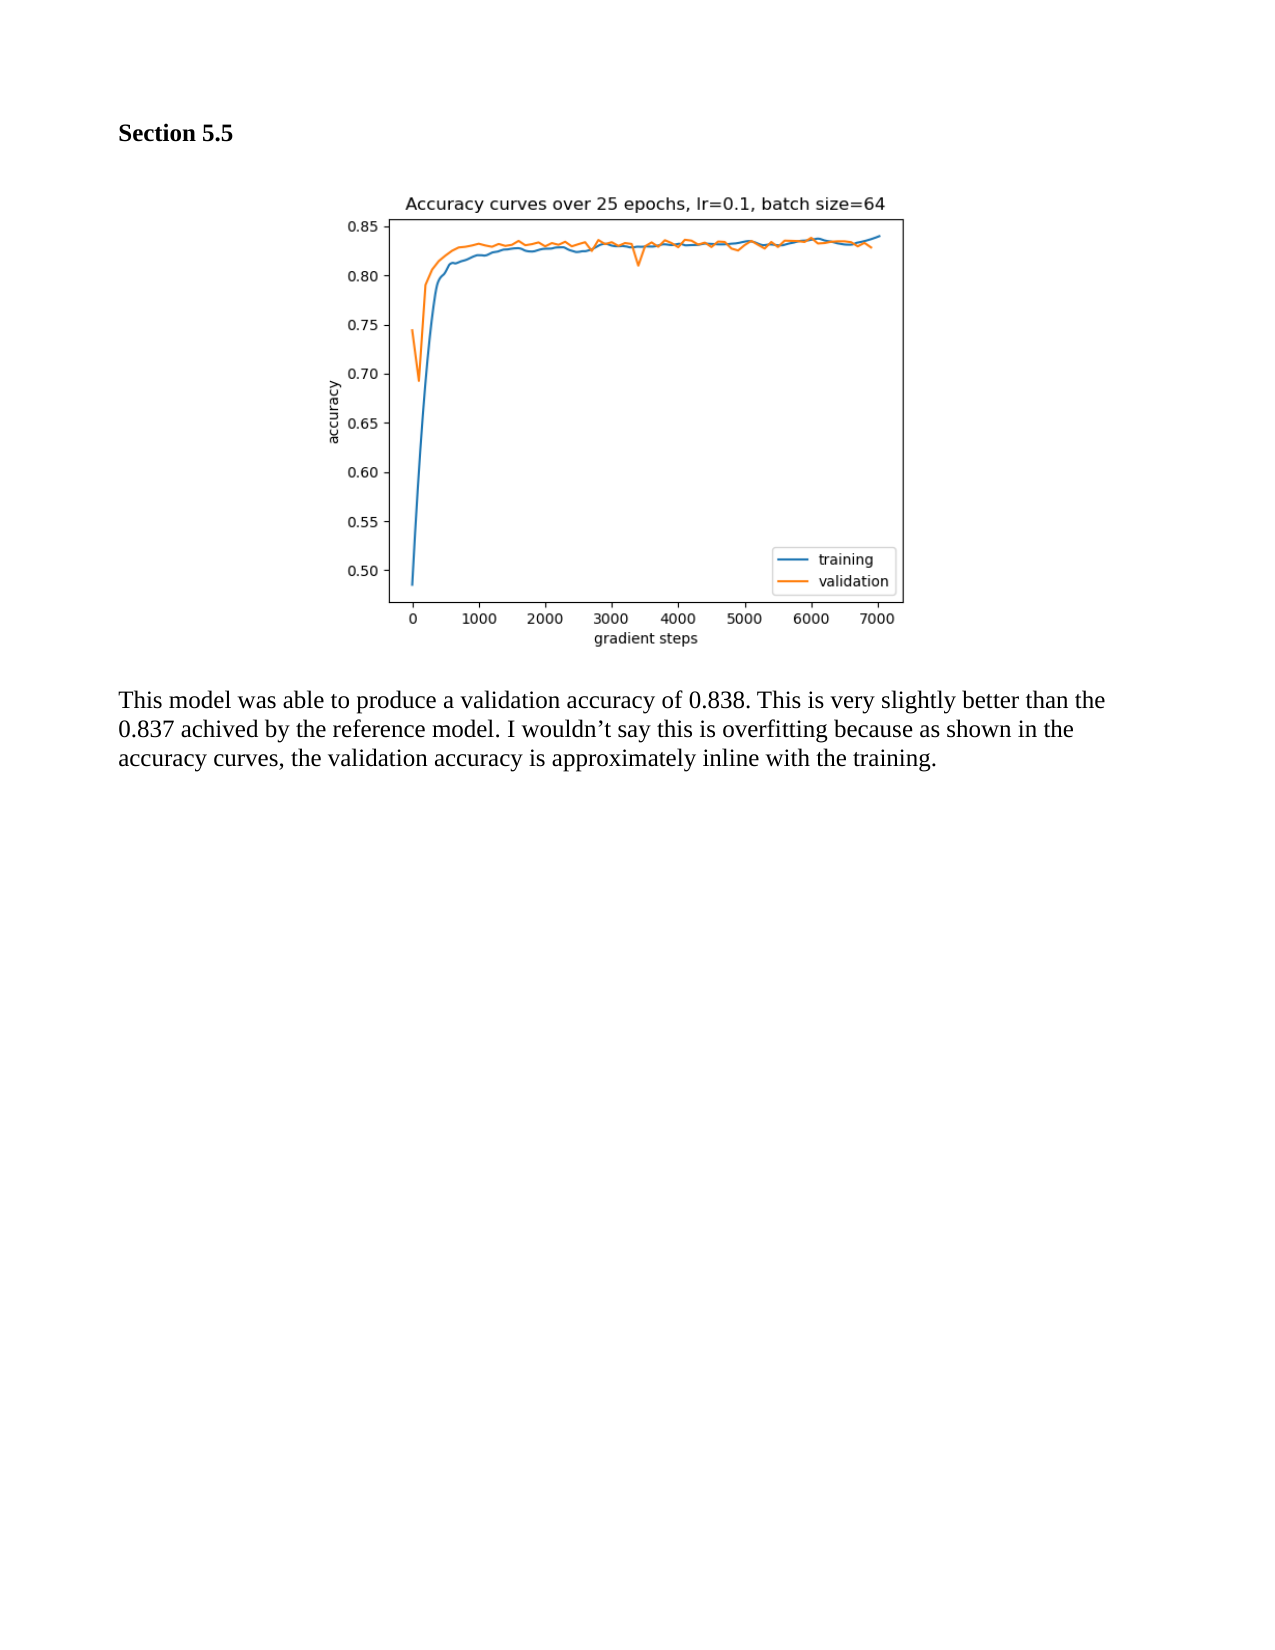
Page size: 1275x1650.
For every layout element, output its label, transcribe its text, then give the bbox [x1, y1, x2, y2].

picture [306, 160, 969, 657]
text This model was able to produce a validation accuracy of 0.838. This is very slightly better than the 0.837 achived by the reference model. I wouldn’t say this is overfitting because as shown in the accuracy curves, the validation accuracy is approximately inline with the training. [118, 685, 1157, 772]
text Section 5.5 [118, 118, 1157, 147]
